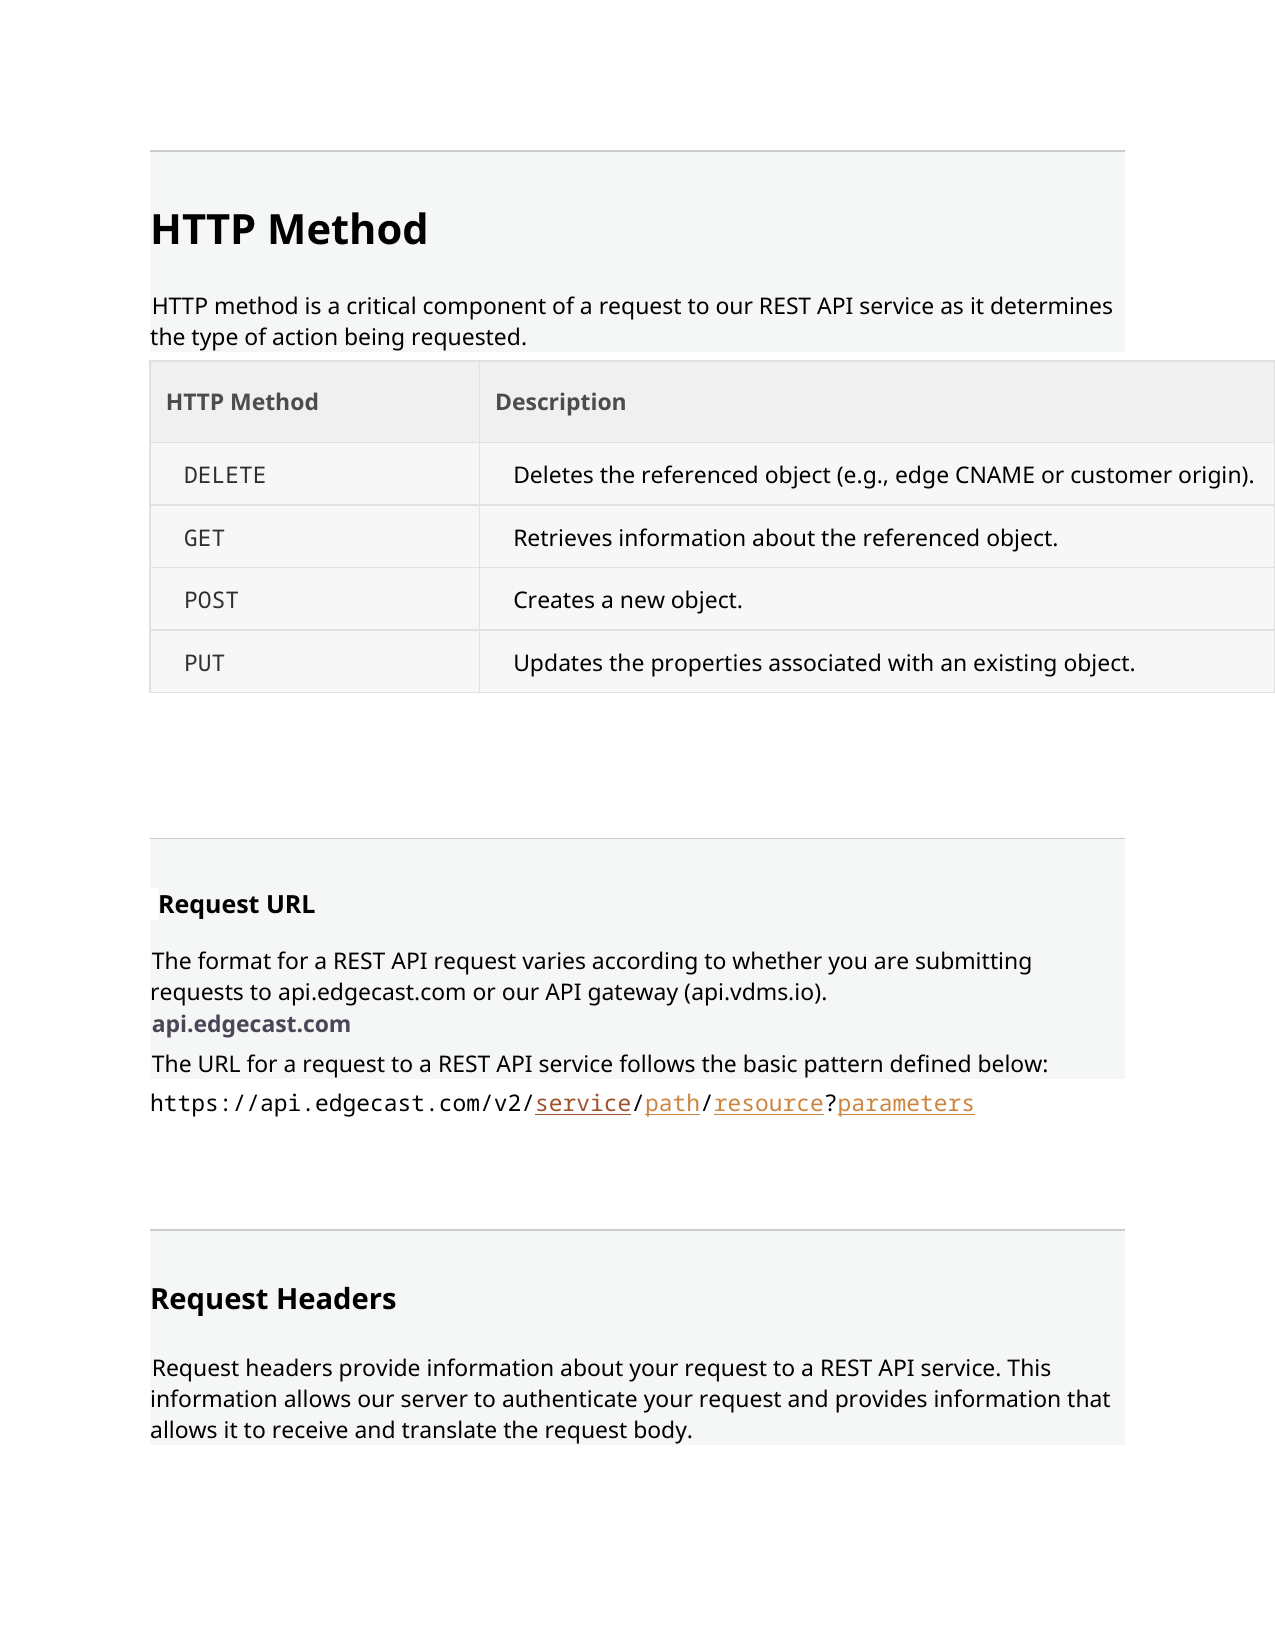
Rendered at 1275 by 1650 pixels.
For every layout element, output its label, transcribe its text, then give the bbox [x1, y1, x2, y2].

subtitle Request URL [150, 839, 1125, 921]
table_cell GET [151, 506, 479, 567]
table_header HTTP Method [151, 362, 479, 442]
table_cell Deletes the referenced object (e.g., edge CNAME or customer origin). [480, 443, 1274, 504]
text HTTP method is a critical component of a request to our REST API service as it determines the type of action being requested. [150, 289, 1125, 352]
table_header Description [480, 362, 1274, 442]
text The format for a REST API request varies according to whether you are submitting requests to api.edgecast.com or our API gateway (api.vdms.io). [150, 945, 1125, 1007]
subtitle Request Headers [150, 1231, 1125, 1318]
table_cell Creates a new object. [480, 568, 1274, 629]
subtitle HTTP Method [150, 152, 1125, 256]
table_cell Retrieves information about the referenced object. [480, 506, 1274, 567]
text api.edgecast.com [150, 1007, 1125, 1039]
table_cell DELETE [151, 443, 479, 504]
table_cell Updates the properties associated with an existing object. [480, 631, 1274, 692]
text Request headers provide information about your request to a REST API service. This information allows our server to authenticate your request and provides information that allows it to receive and translate the request body. [150, 1351, 1125, 1445]
table_cell PUT [151, 631, 479, 692]
text The URL for a request to a REST API service follows the basic pattern defined below: [150, 1048, 1125, 1079]
table_cell POST [151, 568, 479, 629]
text https://api.edgecast.com/v2/service/path/resource?parameters [150, 1087, 1125, 1118]
